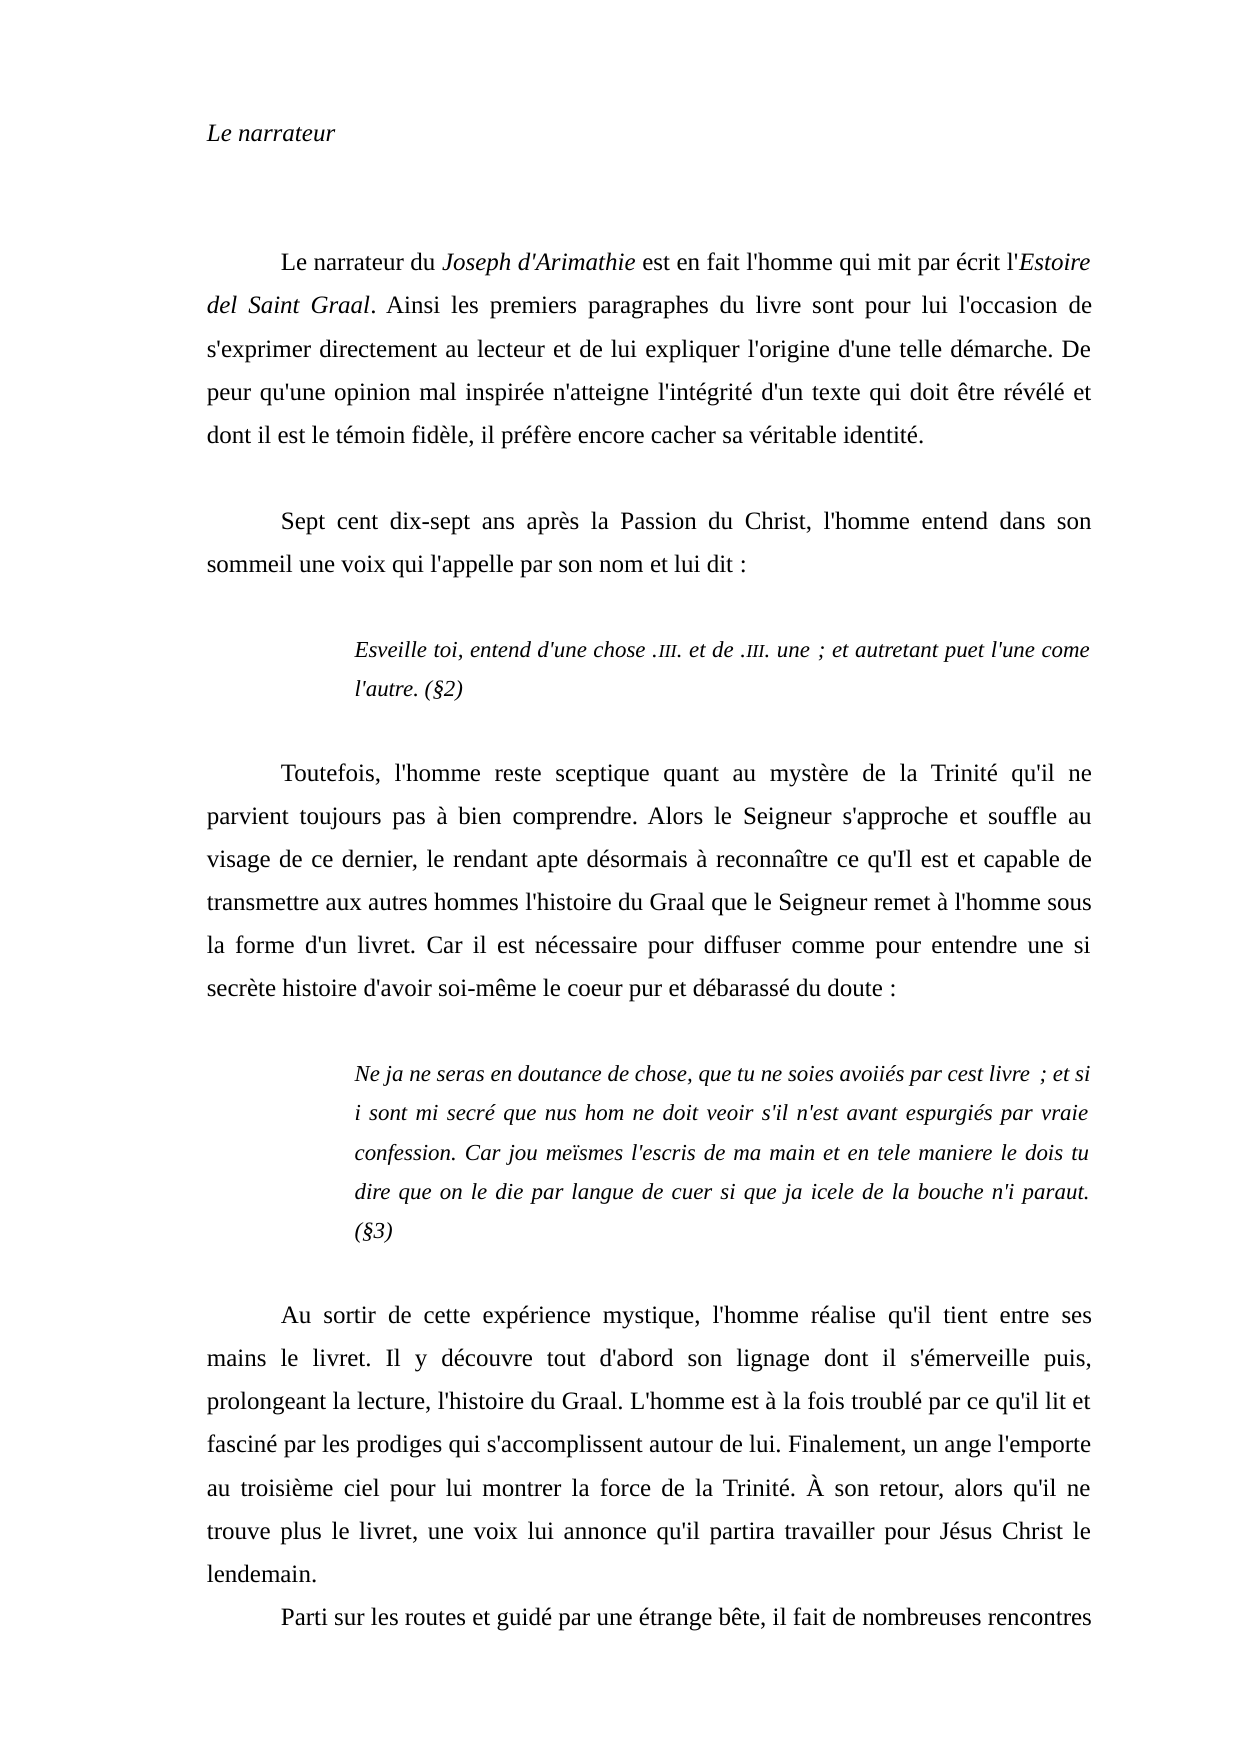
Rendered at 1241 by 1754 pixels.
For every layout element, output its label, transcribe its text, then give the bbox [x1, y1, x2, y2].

text Esveille toi, entend d'une chose .iii. et de .iii. une ; et autretant puet l'une come l'autre. (§2) [354, 636, 1093, 701]
text Au sortir de cette expérience mystique, l'homme réalise qu'il tient entre ses mains le livret. Il y découvre tout d'abord son lignage dont il s'émerveille puis, prolongeant la lecture, l'histoire du Graal. L'homme est à la fois troublé par ce qu'il lit et fasciné par les prodiges qui s'accomplissent autour de lui. Finalement, un ange l'emporte au troisième ciel pour lui montrer la force de la Trinité. À son retour, alors qu'il ne trouve plus le livret, une voix lui annonce qu'il partira travailler pour Jésus Christ le lendemain. [207, 1300, 1093, 1588]
text Parti sur les routes et guidé par une étrange bête, il fait de nombreuses rencontres [207, 1602, 1093, 1631]
text Sept cent dix-sept ans après la Passion du Christ, l'homme entend dans son sommeil une voix qui l'appelle par son nom et lui dit : [207, 506, 1093, 578]
text Toutefois, l'homme reste sceptique quant au mystère de la Trinité qu'il ne parvient toujours pas à bien comprendre. Alors le Seigneur s'approche et souffle au visage de ce dernier, le rendant apte désormais à reconnaître ce qu'Il est et capable de transmettre aux autres hommes l'histoire du Graal que le Seigneur remet à l'homme sous la forme d'un livret. Car il est nécessaire pour diffuser comme pour entendre une si secrète histoire d'avoir soi-même le coeur pur et débarassé du doute : [207, 758, 1093, 1002]
text Ne ja ne seras en doutance de chose, que tu ne soies avoiiés par cest livre ; et si i sont mi secré que nus hom ne doit veoir s'il n'est avant espurgiés par vraie confession. Car jou meïsmes l'escris de ma main et en tele maniere le dois tu dire que on le die par langue de cuer si que ja icele de la bouche n'i paraut. (§3) [354, 1059, 1093, 1244]
text Le narrateur [207, 118, 1093, 147]
text Le narrateur du Joseph d'Arimathie est en fait l'homme qui mit par écrit l'Estoire del Saint Graal. Ainsi les premiers paragraphes du livre sont pour lui l'occasion de s'exprimer directement au lecteur et de lui expliquer l'origine d'une telle démarche. De peur qu'une opinion mal inspirée n'atteigne l'intégrité d'un texte qui doit être révélé et dont il est le témoin fidèle, il préfère encore cacher sa véritable identité. [207, 247, 1093, 449]
